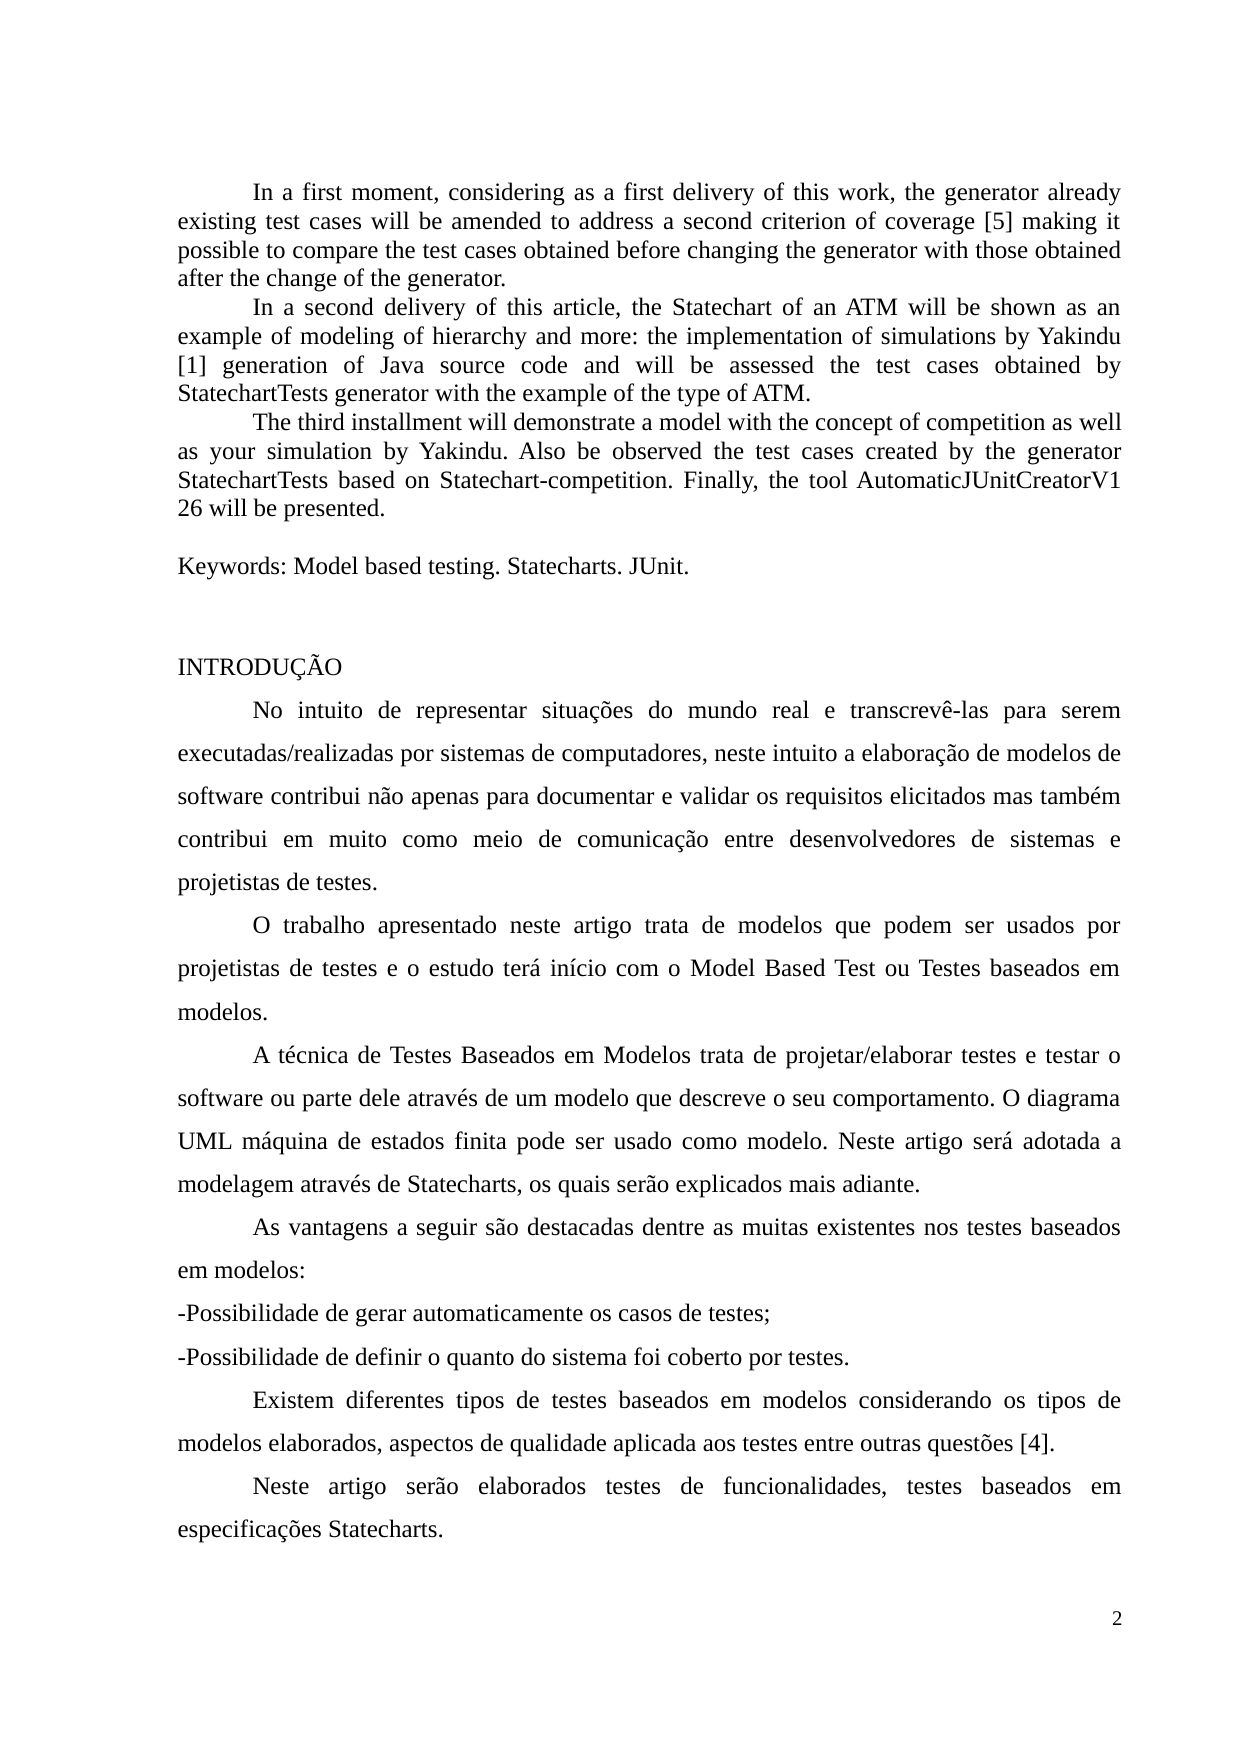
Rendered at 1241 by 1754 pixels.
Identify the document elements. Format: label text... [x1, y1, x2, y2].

text Neste artigo serão elaborados testes de funcionalidades, testes baseados em especificações Statecharts. [177, 1471, 1122, 1543]
text In a second delivery of this article, the Statechart of an ATM will be shown as an example of modeling of hierarchy and more: the implementation of simulations by Yakindu [1] generation of Java source code and will be assessed the test cases obtained by StatechartTests generator with the example of the type of ATM. [177, 292, 1122, 407]
text O trabalho apresentado neste artigo trata de modelos que podem ser usados por projetistas de testes e o estudo terá início com o Model Based Test ou Testes baseados em modelos. [177, 910, 1122, 1025]
text No intuito de representar situações do mundo real e transcrevê-las para serem executadas/realizadas por sistemas de computadores, neste intuito a elaboração de modelos de software contribui não apenas para documentar e validar os requisitos elicitados mas também contribui em muito como meio de comunicação entre desenvolvedores de sistemas e projetistas de testes. [177, 695, 1122, 896]
text As vantagens a seguir são destacadas dentre as muitas existentes nos testes baseados em modelos: [177, 1212, 1122, 1284]
text The third installment will demonstrate a model with the concept of competition as well as your simulation by Yakindu. Also be observed the test cases created by the generator StatechartTests based on Statechart-competition. Finally, the tool AutomaticJUnitCreatorV1 26 will be presented. [177, 407, 1122, 522]
text Keywords: Model based testing. Statecharts. JUnit. [177, 551, 1122, 580]
text In a first moment, considering as a first delivery of this work, the generator already existing test cases will be amended to address a second criterion of coverage [5] making it possible to compare the test cases obtained before changing the generator with those obtained after the change of the generator. [177, 177, 1122, 292]
text Existem diferentes tipos de testes baseados em modelos considerando os tipos de modelos elaborados, aspectos de qualidade aplicada aos testes entre outras questões [4]. [177, 1385, 1122, 1457]
text A técnica de Testes Baseados em Modelos trata de projetar/elaborar testes e testar o software ou parte dele através de um modelo que descreve o seu comportamento. O diagrama UML máquina de estados finita pode ser usado como modelo. Neste artigo será adotada a modelagem através de Statecharts, os quais serão explicados mais adiante. [177, 1040, 1122, 1198]
text -Possibilidade de gerar automaticamente os casos de testes; [177, 1298, 1122, 1327]
text -Possibilidade de definir o quanto do sistema foi coberto por testes. [177, 1342, 1122, 1370]
text INTRODUÇÃO [177, 652, 1122, 680]
